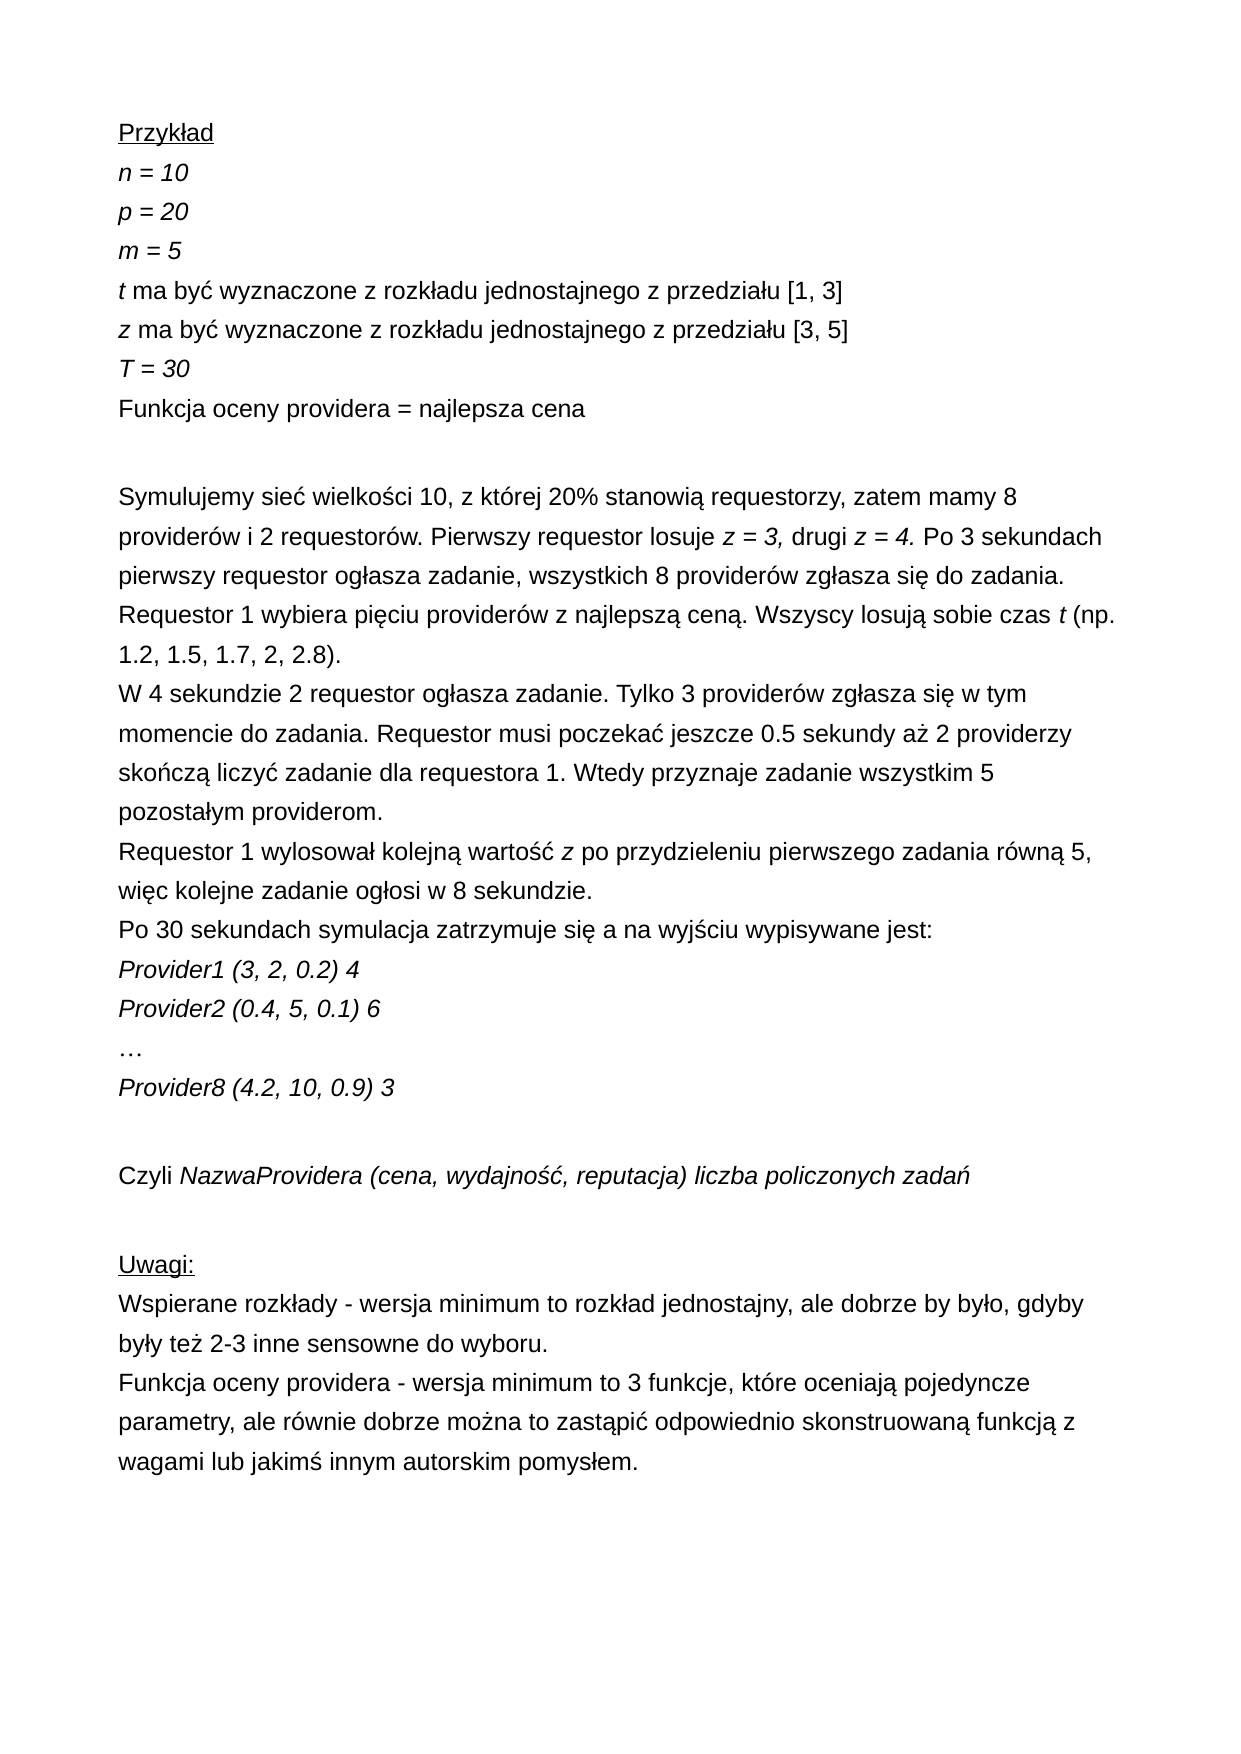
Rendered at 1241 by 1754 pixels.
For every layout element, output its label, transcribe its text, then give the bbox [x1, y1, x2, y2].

text n = 10 [118, 157, 1122, 186]
text Przykład [118, 118, 1122, 147]
text Wspierane rozkłady - wersja minimum to rozkład jednostajny, ale dobrze by było, gdyby były też 2-3 inne sensowne do wyboru. [118, 1289, 1122, 1357]
text Uwagi: [118, 1250, 1122, 1278]
text z ma być wyznaczone z rozkładu jednostajnego z przedziału [3, 5] [118, 315, 1122, 344]
text Provider2 (0.4, 5, 0.1) 6 [118, 994, 1122, 1023]
text … [118, 1033, 1122, 1062]
text p = 20 [118, 197, 1122, 226]
text Requestor 1 wylosował kolejną wartość z po przydzieleniu pierwszego zadania równą 5, więc kolejne zadanie ogłosi w 8 sekundzie. [118, 837, 1122, 905]
text m = 5 [118, 236, 1122, 265]
text Po 30 sekundach symulacja zatrzymuje się a na wyjściu wypisywane jest: [118, 915, 1122, 944]
text W 4 sekundzie 2 requestor ogłasza zadanie. Tylko 3 providerów zgłasza się w tym momencie do zadania. Requestor musi poczekać jeszcze 0.5 sekundy aż 2 providerzy skończą liczyć zadanie dla requestora 1. Wtedy przyznaje zadanie wszystkim 5 pozostałym providerom. [118, 679, 1122, 826]
text Provider8 (4.2, 10, 0.9) 3 [118, 1073, 1122, 1102]
text Czyli NazwaProvidera (cena, wydajność, reputacja) liczba policzonych zadań [118, 1161, 1122, 1190]
text T = 30 [118, 354, 1122, 383]
text Funkcja oceny providera - wersja minimum to 3 funkcje, które oceniają pojedyncze parametry, ale równie dobrze można to zastąpić odpowiednio skonstruowaną funkcją z wagami lub jakimś innym autorskim pomysłem. [118, 1368, 1122, 1475]
text Funkcja oceny providera = najlepsza cena [118, 394, 1122, 422]
text t ma być wyznaczone z rozkładu jednostajnego z przedziału [1, 3] [118, 276, 1122, 304]
text Symulujemy sieć wielkości 10, z której 20% stanowią requestorzy, zatem mamy 8 providerów i 2 requestorów. Pierwszy requestor losuje z = 3, drugi z = 4. Po 3 sekundach pierwszy requestor ogłasza zadanie, wszystkich 8 providerów zgłasza się do zadania. Requestor 1 wybiera pięciu providerów z najlepszą ceną. Wszyscy losują sobie czas t (np. 1.2, 1.5, 1.7, 2, 2.8). [118, 482, 1122, 668]
text Provider1 (3, 2, 0.2) 4 [118, 955, 1122, 983]
